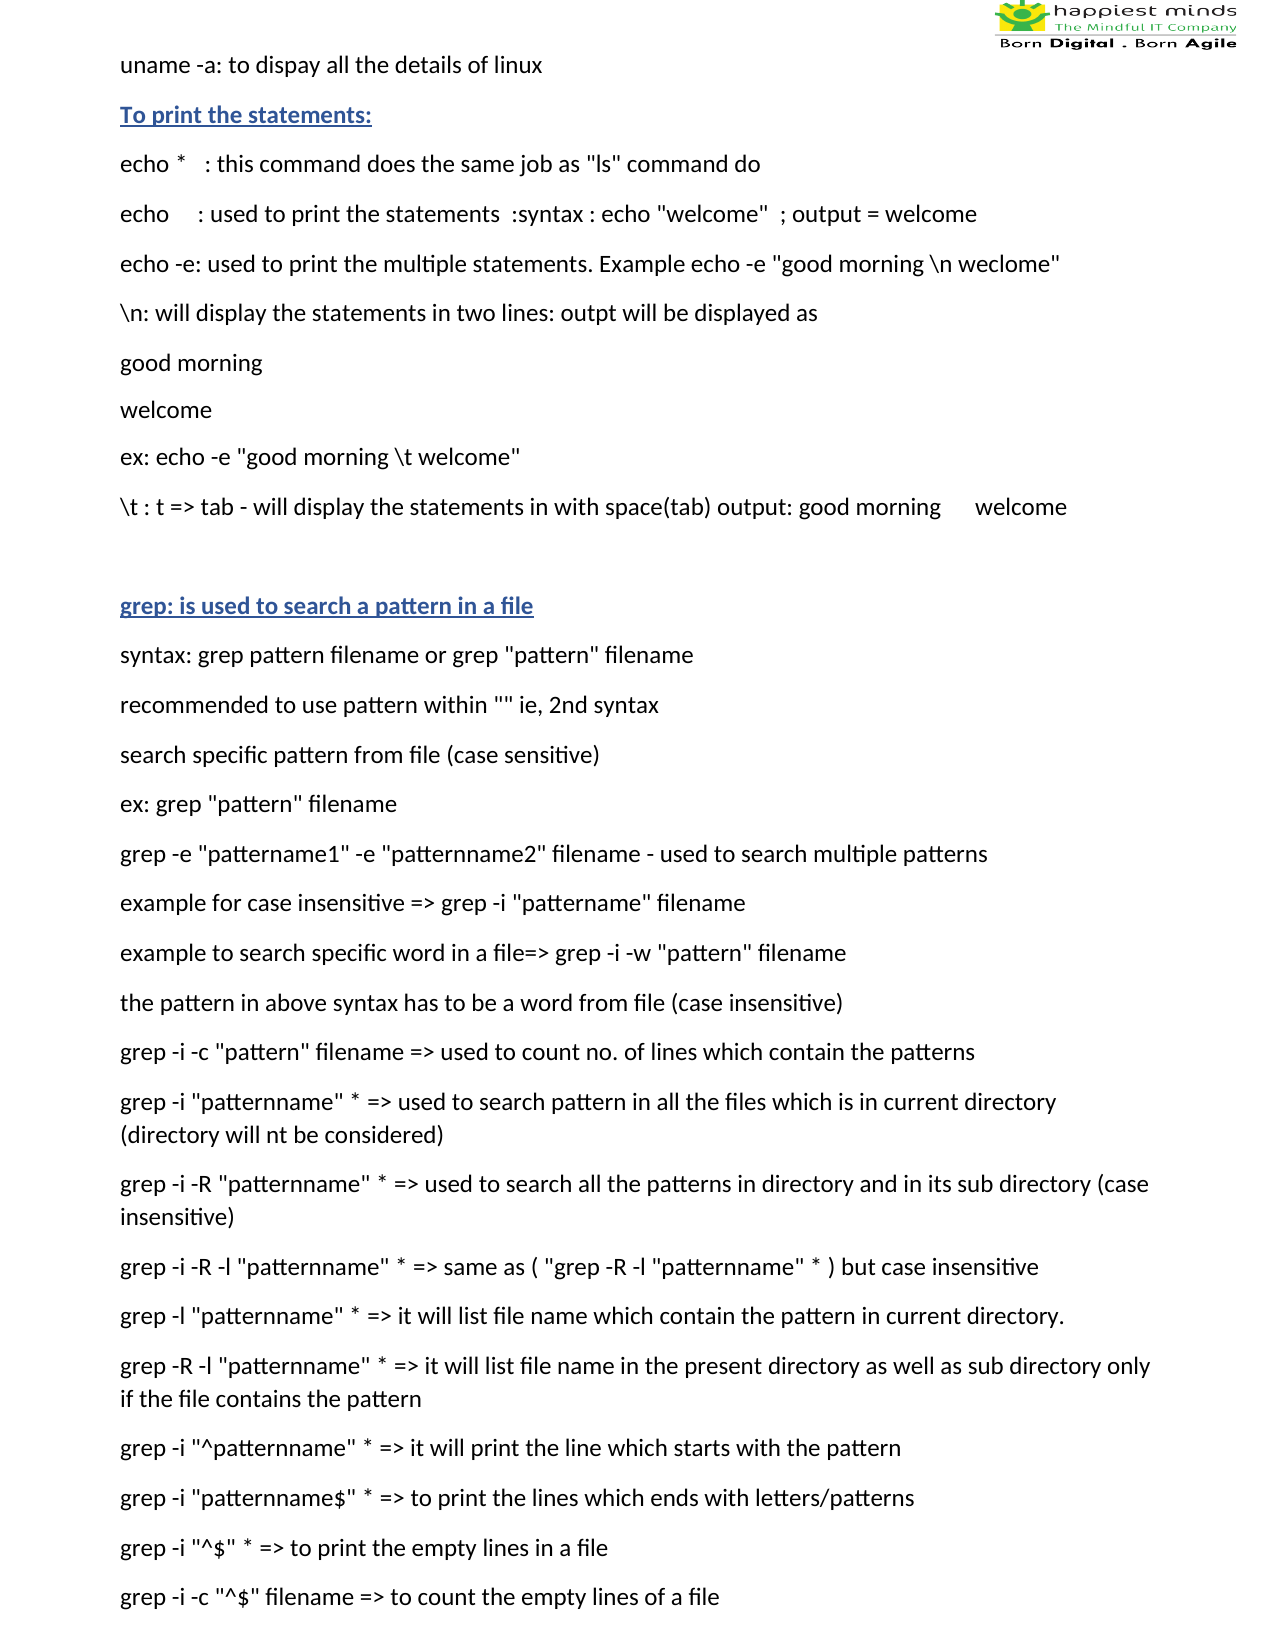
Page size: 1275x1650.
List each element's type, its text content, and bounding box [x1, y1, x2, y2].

text search specific pattern from file (case sensitive) [120, 739, 1155, 769]
text \n: will display the statements in two lines: outpt will be displayed as [120, 297, 1155, 328]
text echo * : this command does the same job as "ls" command do [120, 149, 1155, 179]
text To print the statements: [120, 99, 1155, 129]
text grep -i "^patternname" * => it will print the line which starts with the pattern [120, 1433, 1155, 1463]
text grep -i -R "patternname" * => used to search all the patterns in directory and in its sub directory (case insensitive) [120, 1168, 1155, 1232]
text grep -R -l "patternname" * => it will list file name in the present directory as well as sub directory only if the file contains the pattern [120, 1350, 1155, 1413]
text grep -i -c "^$" filename => to count the empty lines of a file [120, 1581, 1155, 1612]
text grep -l "patternname" * => it will list file name which contain the pattern in current directory. [120, 1301, 1155, 1331]
text grep -i -c "pattern" filename => used to count no. of lines which contain the patterns [120, 1036, 1155, 1067]
text ex: echo -e "good morning \t welcome" [120, 441, 1155, 472]
text grep -e "pattername1" -e "patternname2" filename - used to search multiple patterns [120, 838, 1155, 868]
text the pattern in above syntax has to be a word from file (case insensitive) [120, 987, 1155, 1017]
text grep: is used to search a pattern in a file [120, 590, 1155, 621]
text ex: grep "pattern" filename [120, 788, 1155, 819]
text uname -a: to dispay all the details of linux [120, 49, 1155, 80]
text syntax: grep pattern filename or grep "pattern" filename [120, 640, 1155, 670]
text recommended to use pattern within "" ie, 2nd syntax [120, 689, 1155, 720]
text example for case insensitive => grep -i "pattername" filename [120, 888, 1155, 918]
picture [994, 0, 1237, 50]
text grep -i "patternname" * => used to search pattern in all the files which is in current directory (directory will nt be considered) [120, 1086, 1155, 1149]
text \t : t => tab - will display the statements in with space(tab) output: good morning welcome [120, 491, 1155, 521]
text grep -i "^$" * => to print the empty lines in a file [120, 1532, 1155, 1562]
text grep -i "patternname$" * => to print the lines which ends with letters/patterns [120, 1482, 1155, 1513]
text echo : used to print the statements :syntax : echo "welcome" ; output = welcome [120, 198, 1155, 229]
text grep -i -R -l "patternname" * => same as ( "grep -R -l "patternname" * ) but case insensitive [120, 1251, 1155, 1281]
text good morning [120, 347, 1155, 377]
text echo -e: used to print the multiple statements. Example echo -e "good morning \n weclome" [120, 248, 1155, 278]
text welcome [120, 394, 1155, 425]
text example to search specific word in a file=> grep -i -w "pattern" filename [120, 937, 1155, 968]
